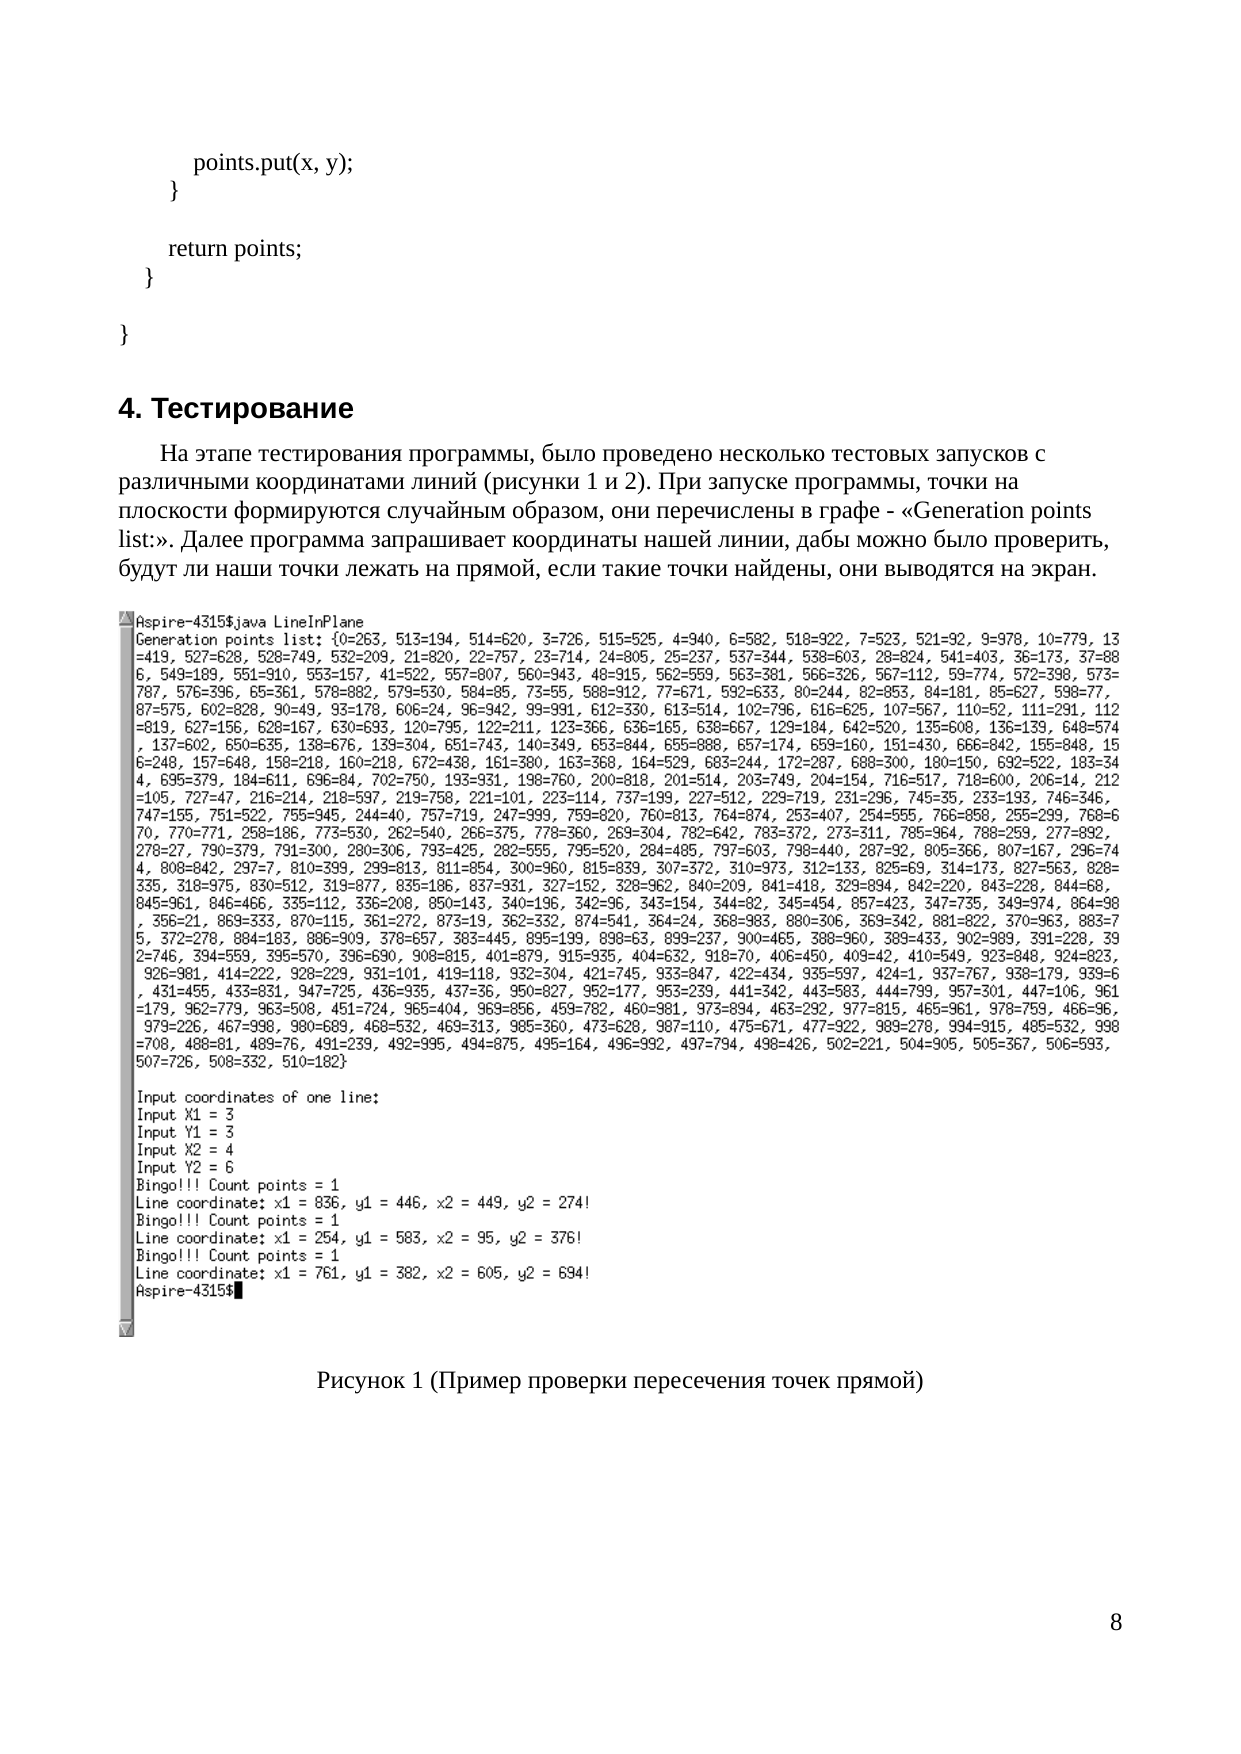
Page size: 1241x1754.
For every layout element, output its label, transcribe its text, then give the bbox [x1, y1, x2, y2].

picture [118, 610, 1123, 1337]
text points.put(x, y); [118, 147, 1122, 176]
text return points; [118, 233, 1122, 262]
text } [118, 262, 1122, 291]
text На этапе тестирования программы, было проведено несколько тестовых запусков с различными координатами линий (рисунки 1 и 2). При запуске программы, точки на плоскости формируются случайным образом, они перечислены в графе - «Generation points list:». Далее программа запрашивает координаты нашей линии, дабы можно было проверить, будут ли наши точки лежать на прямой, если такие точки найдены, они выводятся на экран. [118, 438, 1122, 581]
text Рисунок 1 (Пример проверки пересечения точек прямой) [118, 1366, 1122, 1394]
text } [118, 176, 1122, 204]
subtitle 4. Тестирование [118, 391, 1122, 425]
text } [118, 319, 1122, 348]
